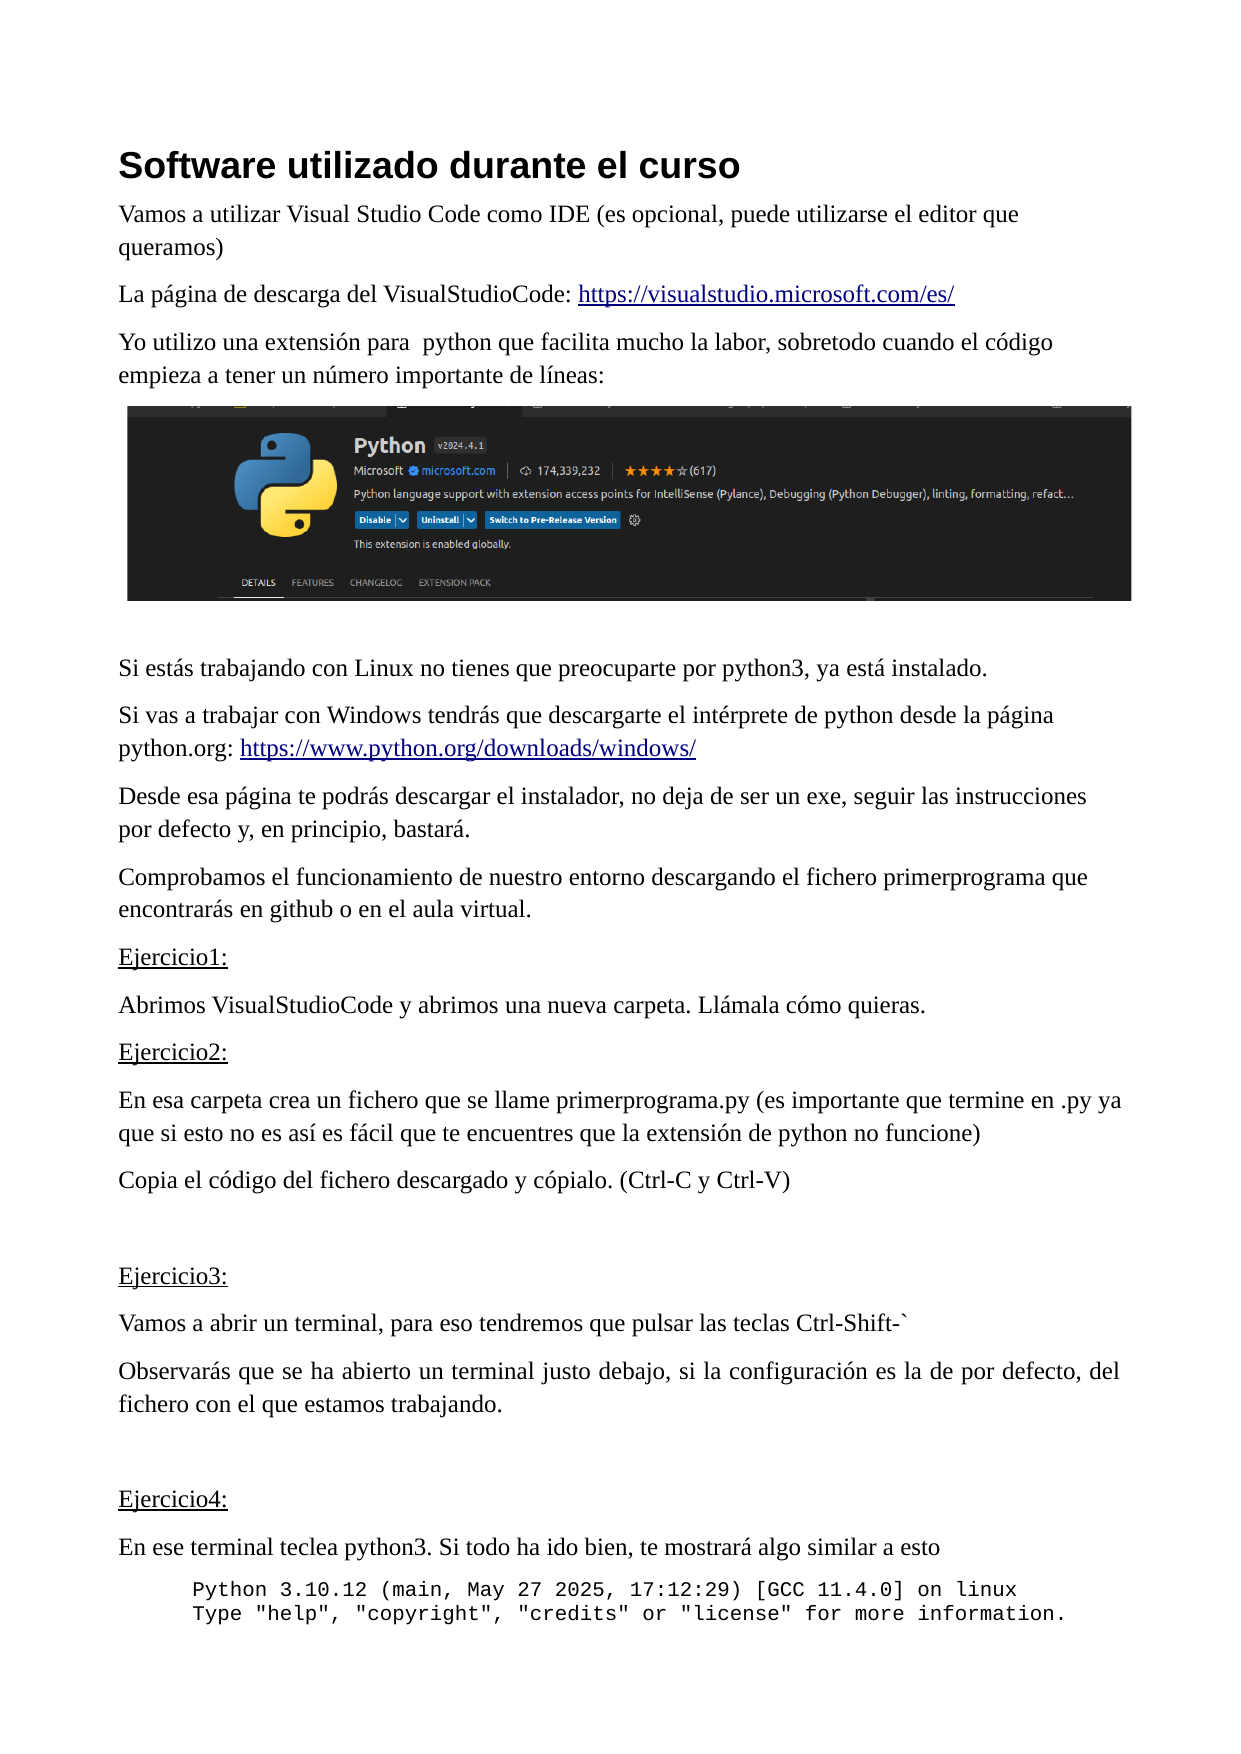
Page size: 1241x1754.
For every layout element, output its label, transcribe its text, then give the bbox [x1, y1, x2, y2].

text Comprobamos el funcionamiento de nuestro entorno descargando el fichero primerprograma que encontrarás en github o en el aula virtual. [118, 862, 1122, 923]
text Ejercicio1: [118, 942, 1122, 971]
text Vamos a abrir un terminal, para eso tendremos que pulsar las teclas Ctrl-Shift-` [118, 1308, 1122, 1337]
text Ejercicio4: [118, 1484, 1122, 1513]
text En esa carpeta crea un fichero que se llame primerprograma.py (es importante que termine en .py ya que si esto no es así es fácil que te encuentres que la extensión de python no funcione) [118, 1085, 1122, 1147]
text Yo utilizo una extensión para python que facilita mucho la labor, sobretodo cuando el código empieza a tener un número importante de líneas: [118, 327, 1122, 389]
subtitle Software utilizado durante el curso [118, 143, 1122, 186]
text Vamos a utilizar Visual Studio Code como IDE (es opcional, puede utilizarse el editor que queramos) [118, 199, 1122, 261]
text Desde esa página te podrás descargar el instalador, no deja de ser un exe, seguir las instrucciones por defecto y, en principio, bastará. [118, 781, 1122, 843]
text Type "help", "copyright", "credits" or "license" for more information. [192, 1603, 1122, 1627]
text Si estás trabajando con Linux no tienes que preocuparte por python3, ya está instalado. [118, 653, 1122, 681]
text Ejercicio2: [118, 1037, 1122, 1066]
text La página de descarga del VisualStudioCode: https://visualstudio.microsoft.com/es/ [118, 279, 1122, 308]
text Copia el código del fichero descargado y cópialo. (Ctrl-C y Ctrl-V) [118, 1166, 1122, 1194]
text Python 3.10.12 (main, May 27 2025, 17:12:29) [GCC 11.4.0] on linux [192, 1579, 1122, 1603]
text Ejercicio3: [118, 1261, 1122, 1289]
text Abrimos VisualStudioCode y abrimos una nueva carpeta. Llámala cómo quieras. [118, 990, 1122, 1018]
text En ese terminal teclea python3. Si todo ha ido bien, te mostrará algo similar a esto [118, 1532, 1122, 1561]
picture [127, 406, 1132, 601]
text Observarás que se ha abierto un terminal justo debajo, si la configuración es la de por defecto, del fichero con el que estamos trabajando. [118, 1356, 1122, 1418]
text Si vas a trabajar con Windows tendrás que descargarte el intérprete de python desde la página python.org: https://www.python.org/downloads/windows/ [118, 700, 1122, 762]
